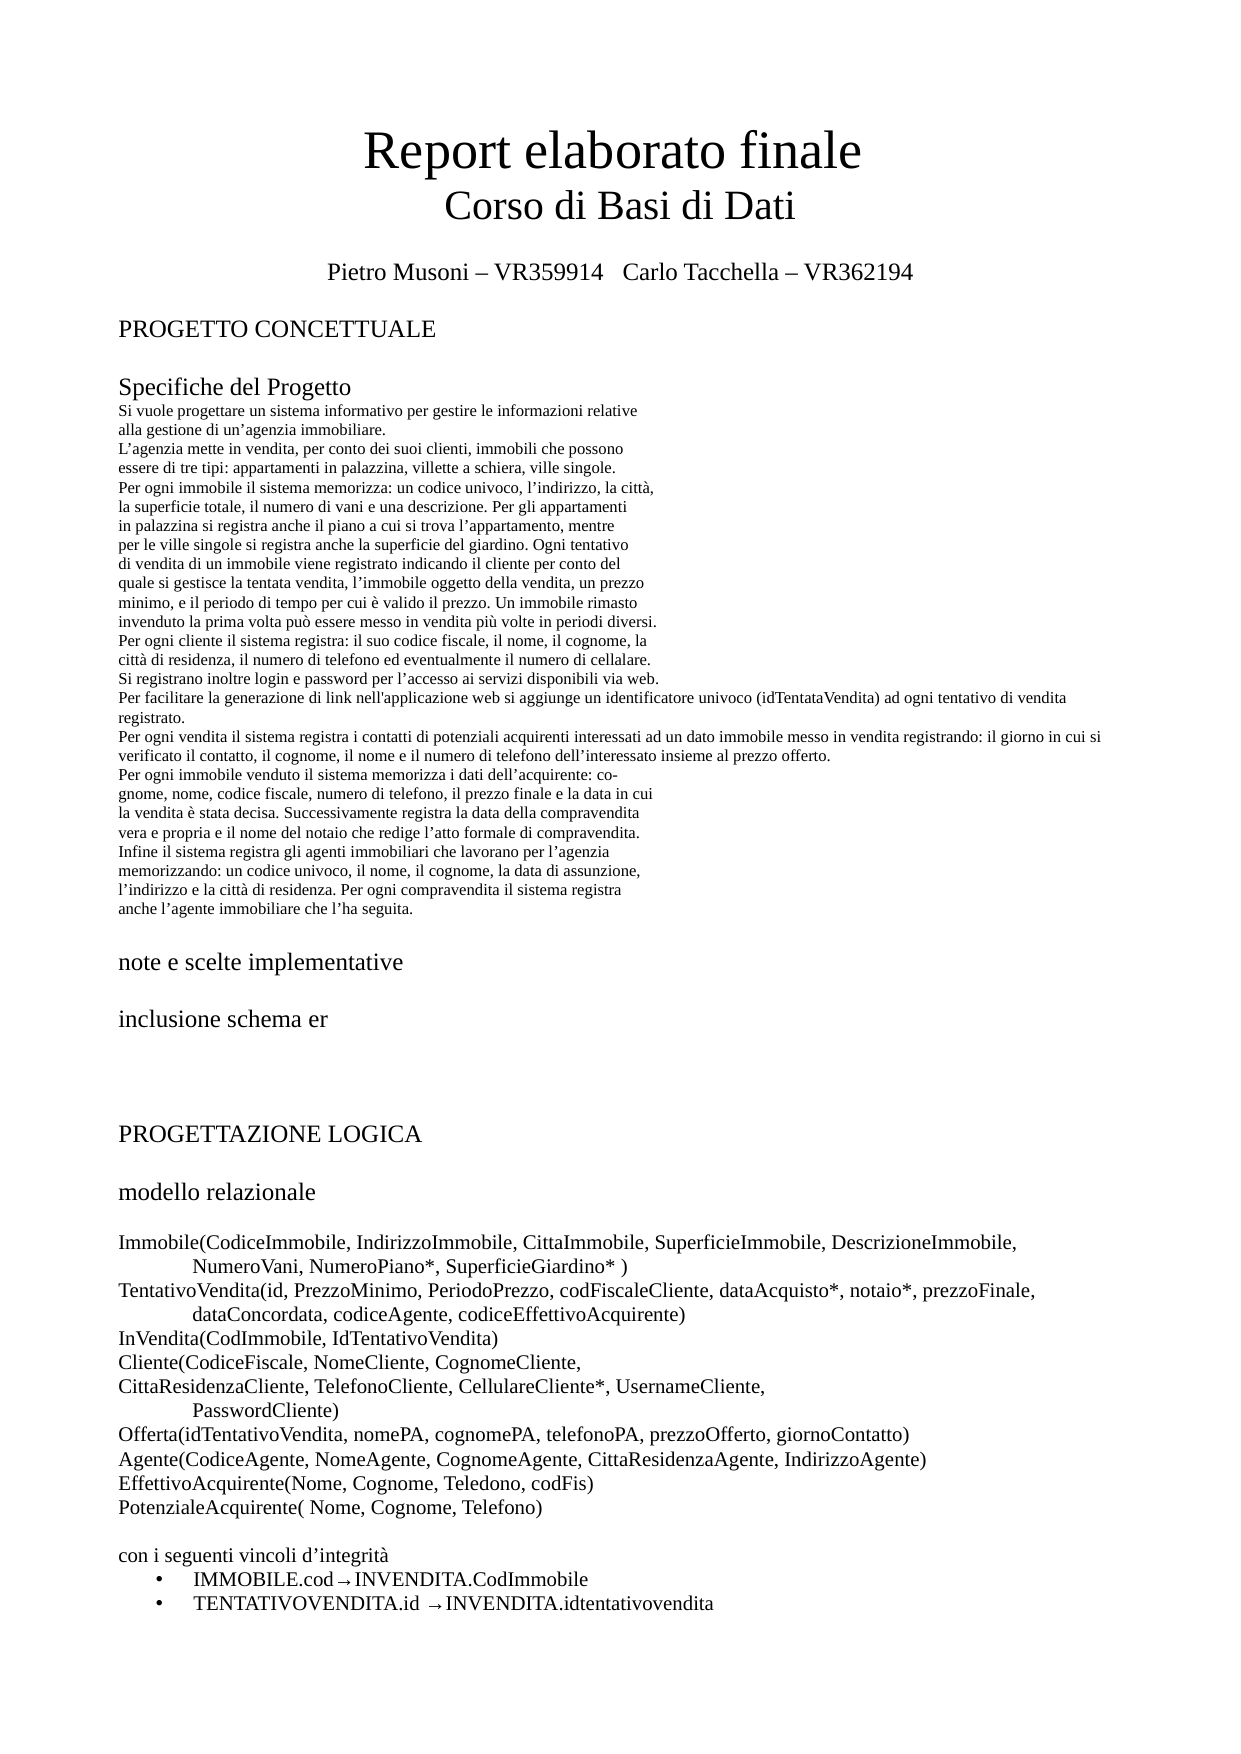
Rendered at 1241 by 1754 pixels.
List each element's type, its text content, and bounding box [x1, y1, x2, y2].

list TENTATIVOVENDITA.id →INVENDITA.idtentativovendita [156, 1591, 1122, 1615]
text Cliente(CodiceFiscale, NomeCliente, CognomeCliente, [118, 1350, 1122, 1374]
text minimo, e il periodo di tempo per cui è valido il prezzo. Un immobile rimasto [118, 592, 1122, 612]
text Per ogni vendita il sistema registra i contatti di potenziali acquirenti interessati ad un dato immobile messo in vendita registrando: il giorno in cui si verificato il contatto, il cognome, il nome e il numero di telefono dell’interessato insieme al prezzo offerto. [118, 727, 1122, 765]
text Pietro Musoni – VR359914 Carlo Tacchella – VR362194 [118, 257, 1122, 286]
text TentativoVendita(id, PrezzoMinimo, PeriodoPrezzo, codFiscaleCliente, dataAcquisto*, notaio*, prezzoFinale, dataConcordata, codiceAgente, codiceEffettivoAcquirente) [118, 1278, 1122, 1326]
text essere di tre tipi: appartamenti in palazzina, villette a schiera, ville singole. [118, 458, 1122, 477]
text Si registrano inoltre login e password per l’accesso ai servizi disponibili via web. [118, 669, 1122, 688]
text Per ogni immobile il sistema memorizza: un codice univoco, l’indirizzo, la città, [118, 477, 1122, 497]
text città di residenza, il numero di telefono ed eventualmente il numero di cellalare. [118, 650, 1122, 669]
text la vendita è stata decisa. Successivamente registra la data della compravendita [118, 803, 1122, 822]
text Corso di Basi di Dati [118, 180, 1122, 228]
text EffettivoAcquirente(Nome, Cognome, Teledono, codFis) [118, 1471, 1122, 1494]
text Offerta(idTentativoVendita, nomePA, cognomePA, telefonoPA, prezzoOfferto, giornoContatto) [118, 1422, 1122, 1446]
list IMMOBILE.cod→INVENDITA.CodImmobile [156, 1567, 1122, 1591]
text Per ogni immobile venduto il sistema memorizza i dati dell’acquirente: co- [118, 765, 1122, 784]
text l’indirizzo e la città di residenza. Per ogni compravendita il sistema registra [118, 880, 1122, 899]
text Specifiche del Progetto [118, 372, 1122, 401]
text per le ville singole si registra anche la superficie del giardino. Ogni tentativo [118, 535, 1122, 554]
text con i seguenti vincoli d’integrità [118, 1543, 1122, 1567]
text gnome, nome, codice fiscale, numero di telefono, il prezzo finale e la data in cui [118, 784, 1122, 803]
text InVendita(CodImmobile, IdTentativoVendita) [118, 1326, 1122, 1350]
text in palazzina si registra anche il piano a cui si trova l’appartamento, mentre [118, 516, 1122, 535]
text inclusione schema er [118, 1004, 1122, 1033]
text alla gestione di un’agenzia immobiliare. [118, 420, 1122, 439]
text memorizzando: un codice univoco, il nome, il cognome, la data di assunzione, [118, 861, 1122, 880]
text di vendita di un immobile viene registrato indicando il cliente per conto del [118, 554, 1122, 573]
text invenduto la prima volta può essere messo in vendita più volte in periodi diversi. [118, 612, 1122, 631]
text Infine il sistema registra gli agenti immobiliari che lavorano per l’agenzia [118, 842, 1122, 861]
text Si vuole progettare un sistema informativo per gestire le informazioni relative [118, 401, 1122, 420]
text PROGETTO CONCETTUALE [118, 314, 1122, 343]
text la superficie totale, il numero di vani e una descrizione. Per gli appartamenti [118, 497, 1122, 516]
text quale si gestisce la tentata vendita, l’immobile oggetto della vendita, un prezzo [118, 573, 1122, 592]
text modello relazionale [118, 1177, 1122, 1206]
text Immobile(CodiceImmobile, IndirizzoImmobile, CittaImmobile, SuperficieImmobile, DescrizioneImmobile, NumeroVani, NumeroPiano*, SuperficieGiardino* ) [118, 1230, 1122, 1278]
text PasswordCliente) [118, 1398, 1122, 1422]
text PotenzialeAcquirente( Nome, Cognome, Telefono) [118, 1494, 1122, 1519]
text L’agenzia mette in vendita, per conto dei suoi clienti, immobili che possono [118, 439, 1122, 458]
text Report elaborato finale [118, 118, 1122, 180]
text Agente(CodiceAgente, NomeAgente, CognomeAgente, CittaResidenzaAgente, IndirizzoAgente) [118, 1446, 1122, 1471]
text CittaResidenzaCliente, TelefonoCliente, CellulareCliente*, UsernameCliente, [118, 1374, 1122, 1398]
text Per ogni cliente il sistema registra: il suo codice fiscale, il nome, il cognome, la [118, 631, 1122, 650]
text note e scelte implementative [118, 947, 1122, 976]
text PROGETTAZIONE LOGICA [118, 1119, 1122, 1148]
text Per facilitare la generazione di link nell'applicazione web si aggiunge un identificatore univoco (idTentataVendita) ad ogni tentativo di vendita registrato. [118, 688, 1122, 727]
text vera e propria e il nome del notaio che redige l’atto formale di compravendita. [118, 822, 1122, 842]
text anche l’agente immobiliare che l’ha seguita. [118, 899, 1122, 918]
